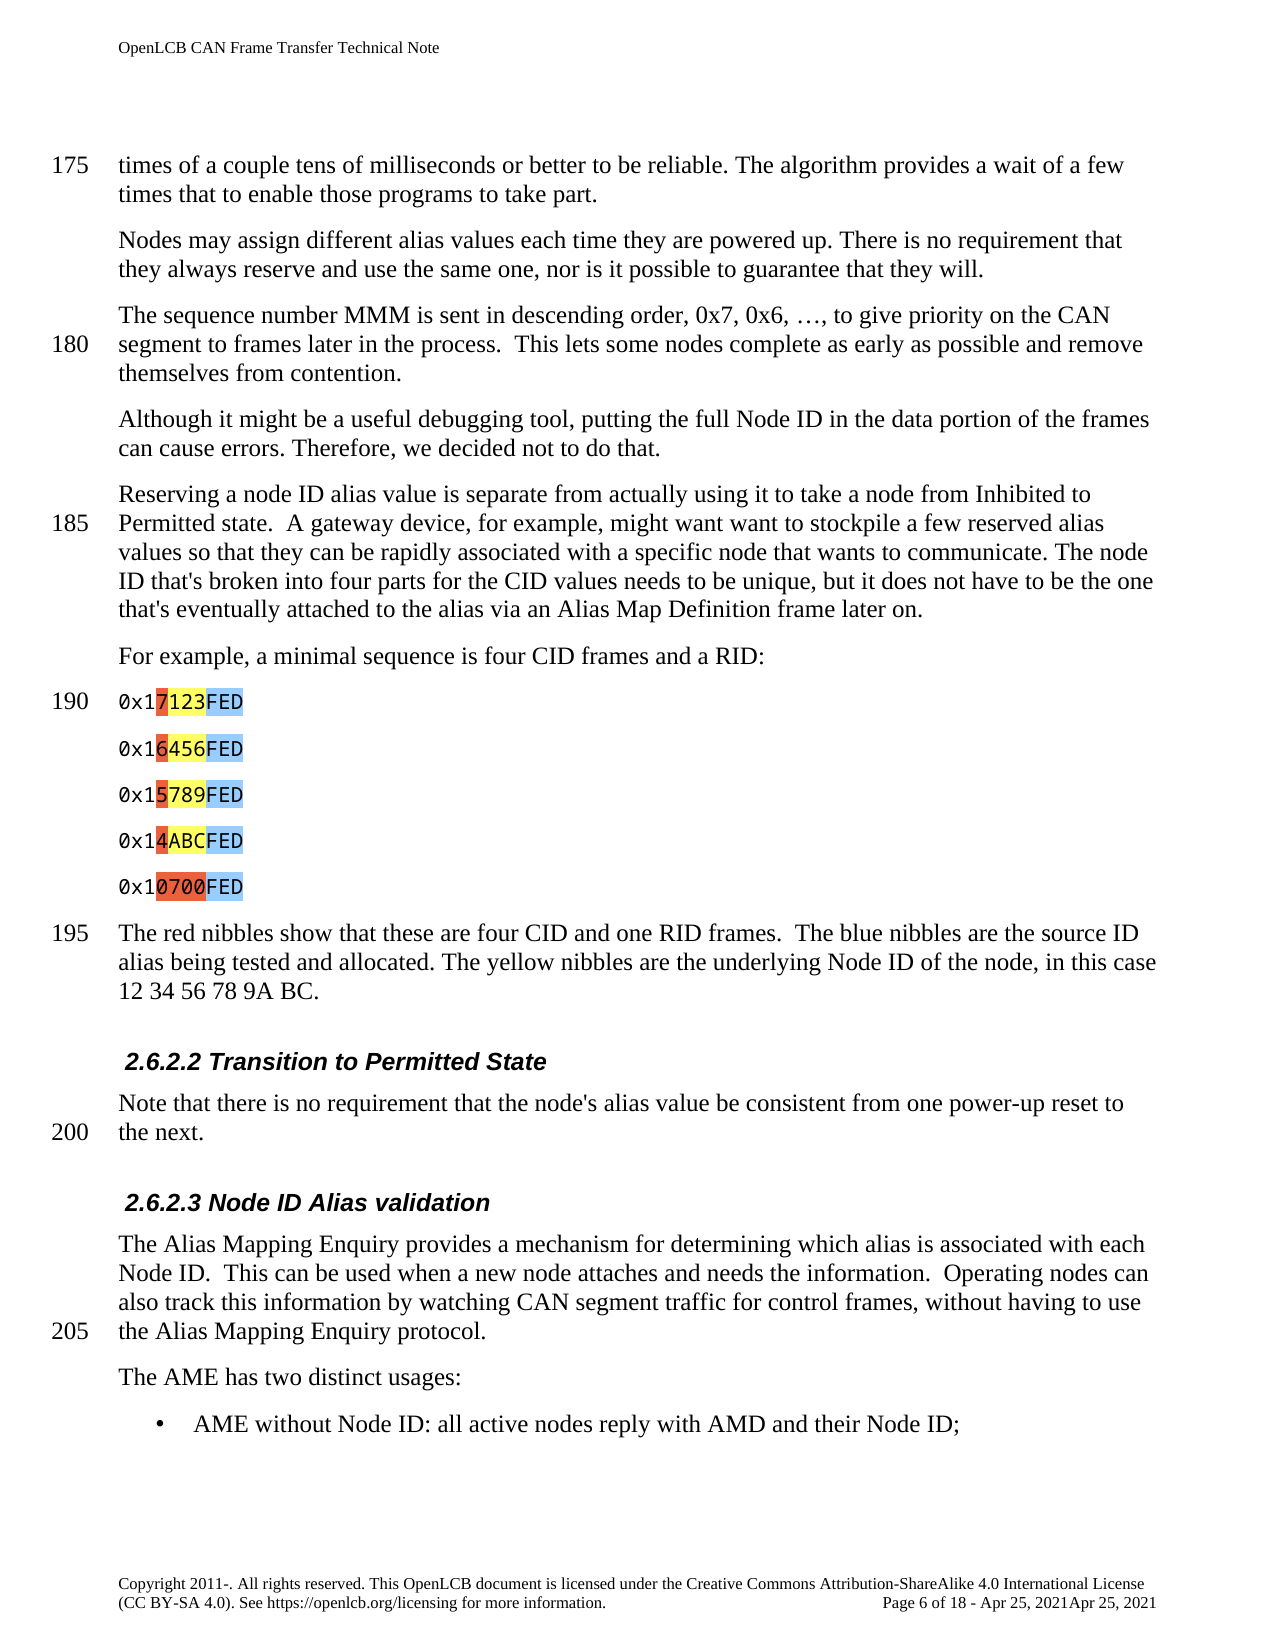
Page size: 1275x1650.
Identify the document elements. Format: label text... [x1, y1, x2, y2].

text 0x17123FED [118, 687, 1157, 716]
text The sequence number MMM is sent in descending order, 0x7, 0x6, …, to give priority on the CAN segment to frames later in the process. This lets some nodes complete as early as possible and remove themselves from contention. [118, 300, 1157, 387]
list AME without Node ID: all active nodes reply with AMD and their Node ID; [156, 1409, 1157, 1437]
text The red nibbles show that these are four CID and one RID frames. The blue nibbles are the source ID alias being tested and allocated. The yellow nibbles are the underlying Node ID of the node, in this case 12 34 56 78 9A BC. [118, 918, 1157, 1004]
text times of a couple tens of milliseconds or better to be reliable. The algorithm provides a wait of a few times that to enable those programs to take part. [118, 150, 1157, 207]
text Although it might be a useful debugging tool, putting the full Node ID in the data portion of the frames can cause errors. Therefore, we decided not to do that. [118, 404, 1157, 462]
text Reserving a node ID alias value is separate from actually using it to take a node from Inhibited to Permitted state. A gateway device, for example, might want want to stockpile a few reserved alias values so that they can be rapidly associated with a specific node that wants to communicate. The node ID that's broken into four parts for the CID values needs to be unique, but it does not have to be the one that's eventually attached to the alias via an Alias Map Definition frame later on. [118, 479, 1157, 623]
text 0x16456FED [118, 734, 1157, 762]
text The AME has two distinct usages: [118, 1362, 1157, 1391]
text Nodes may assign different alias values each time they are powered up. There is no requirement that they always reserve and use the same one, nor is it possible to guarantee that they will. [118, 225, 1157, 283]
text Note that there is no requirement that the node's alias value be consistent from one power-up reset to the next. [118, 1088, 1157, 1146]
text For example, a minimal sequence is four CID frames and a RID: [118, 641, 1157, 670]
text 0x10700FED [118, 872, 1157, 901]
text 0x14ABCFED [118, 826, 1157, 854]
subtitle Node ID Alias validation [118, 1188, 1157, 1217]
text 0x15789FED [118, 780, 1157, 808]
text The Alias Mapping Enquiry provides a mechanism for determining which alias is associated with each Node ID. This can be used when a new node attaches and needs the information. Operating nodes can also track this information by watching CAN segment traffic for control frames, without having to use the Alias Mapping Enquiry protocol. [118, 1229, 1157, 1344]
subtitle Transition to Permitted State [118, 1047, 1157, 1076]
